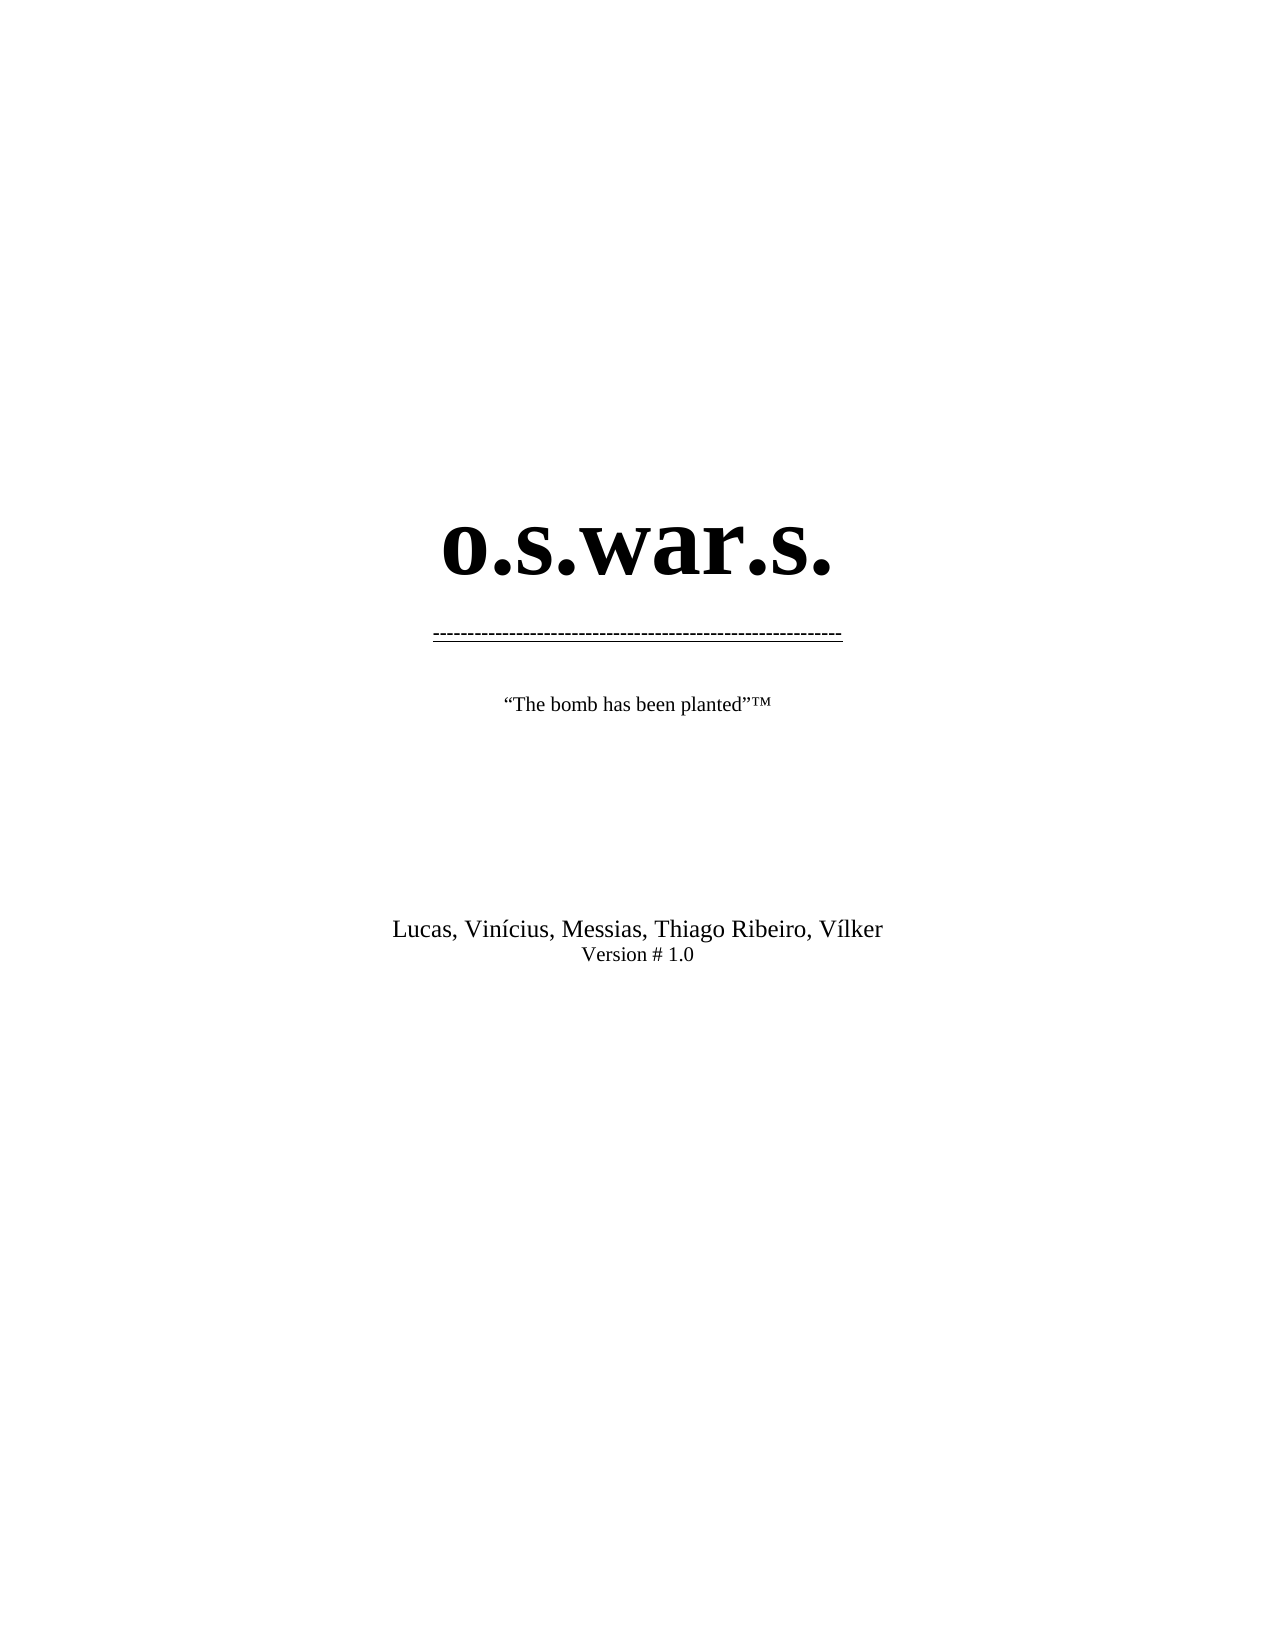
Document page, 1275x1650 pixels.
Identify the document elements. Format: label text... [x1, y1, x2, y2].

text ----------------------------------------------------------- [187, 620, 1087, 644]
subtitle o.s.war.s. [187, 481, 1087, 596]
text Version # 1.0 [187, 942, 1087, 966]
text Lucas, Vinícius, Messias, Thiago Ribeiro, Vílker [187, 914, 1087, 942]
text “The bomb has been planted”™ [187, 692, 1087, 716]
